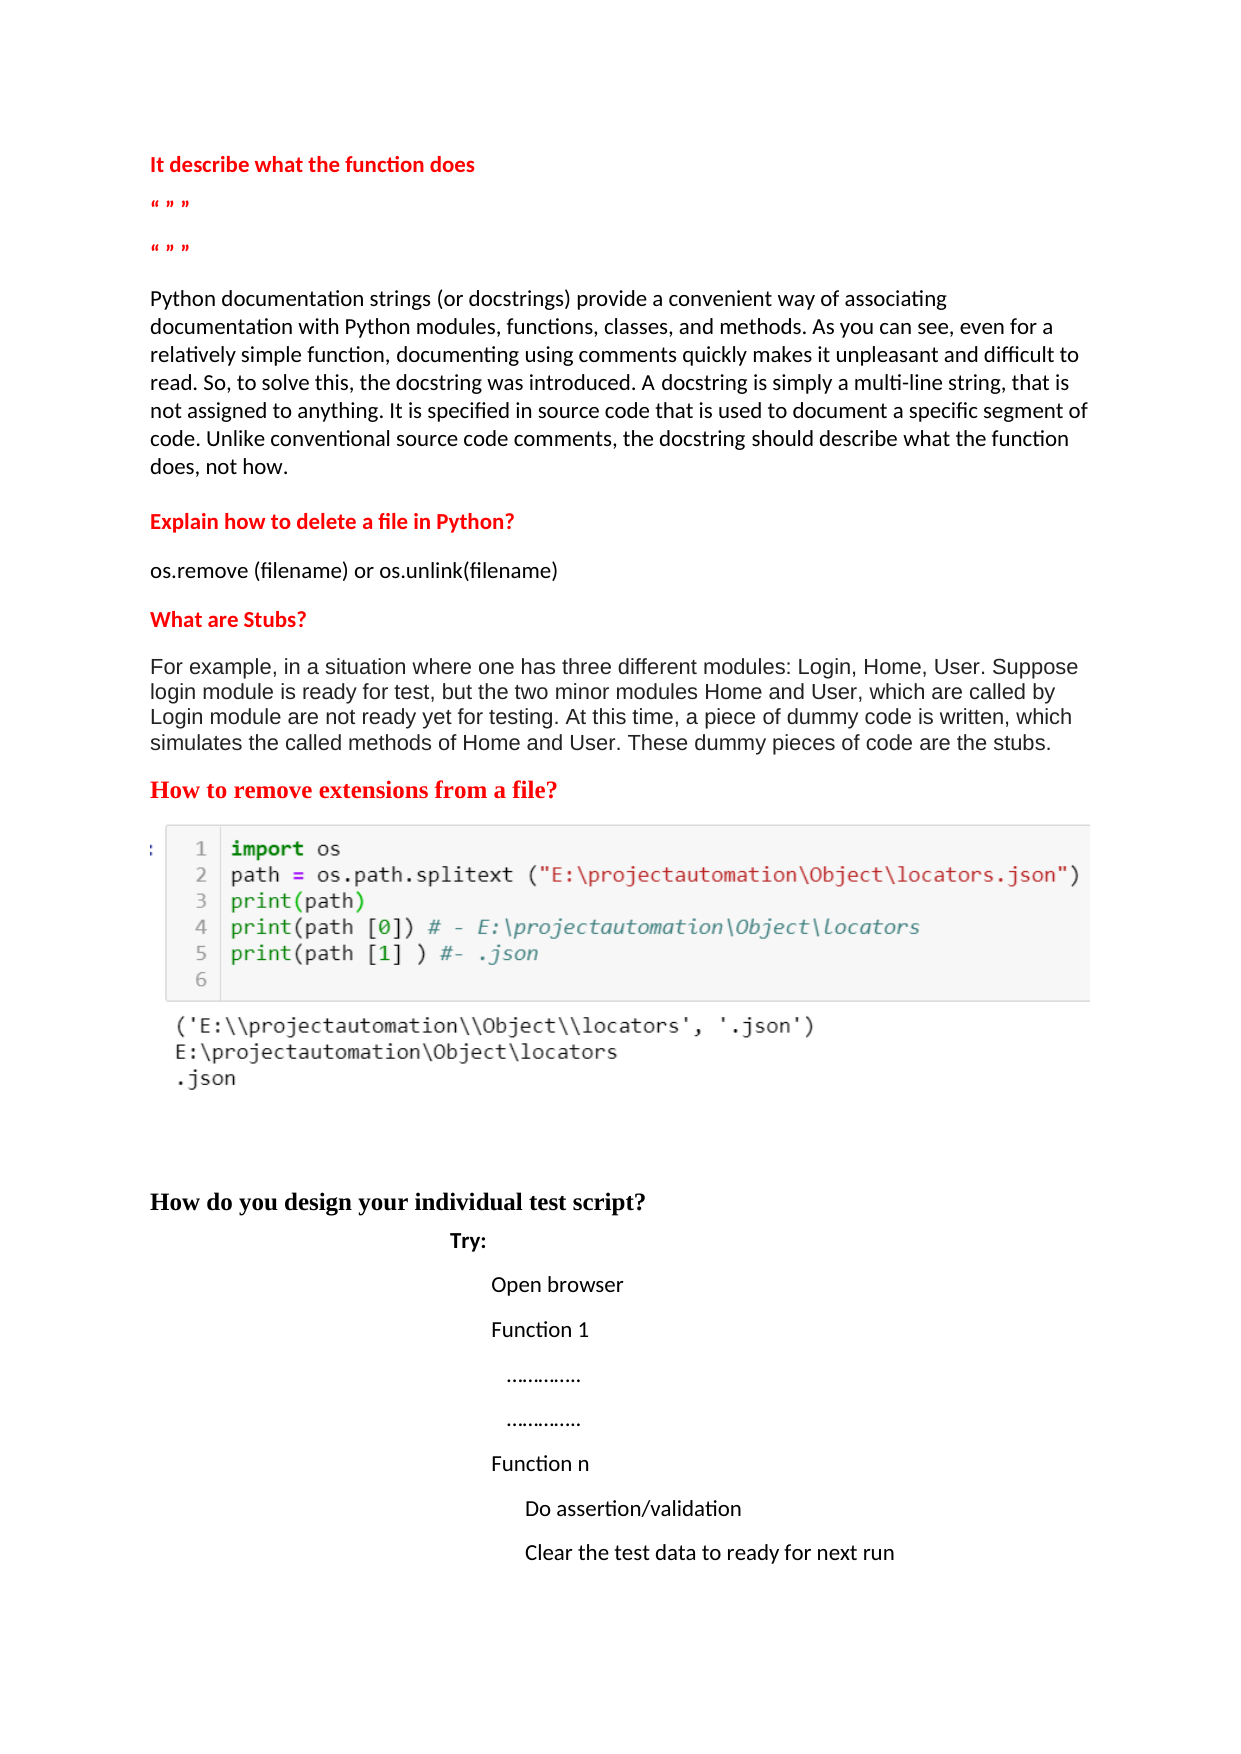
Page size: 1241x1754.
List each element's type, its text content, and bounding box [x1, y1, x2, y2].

list Do assertion/validation [450, 1494, 1090, 1522]
list Function n [450, 1449, 1090, 1477]
text It describe what the function does [150, 150, 1090, 178]
text “ ” ” [150, 239, 1090, 267]
text os.remove (filename) or os.unlink(filename) [150, 556, 1090, 584]
list Open browser [450, 1270, 1090, 1298]
text Python documentation strings (or docstrings) provide a convenient way of associating documentation with Python modules, functions, classes, and methods. As you can see, even for a relatively simple function, documenting using comments quickly makes it unpleasant and difficult to read. So, to solve this, the docstring was introduced. A docstring is simply a multi-line string, that is not assigned to anything. It is specified in source code that is used to document a specific segment of code. Unlike conventional source code comments, the docstring should describe what the function does, not how. [150, 284, 1090, 480]
list Try: [450, 1226, 1090, 1254]
list ………….. [450, 1404, 1090, 1432]
text How do you design your individual test script? [150, 1187, 1090, 1215]
text “ ” ” [150, 195, 1090, 223]
text Explain how to delete a file in Python? [150, 507, 1090, 535]
text How to remove extensions from a file? [150, 776, 1090, 804]
list Function 1 [450, 1315, 1090, 1343]
list Clear the test data to ready for next run [450, 1538, 1090, 1567]
list ………….. [450, 1360, 1090, 1388]
text What are Stubs? [150, 605, 1090, 633]
text For example, in a situation where one has three different modules: Login, Home, User. Suppose login module is ready for test, but the two minor modules Home and User, which are called by Login module are not ready yet for testing. At this time, a piece of dummy code is written, which simulates the called methods of Home and User. These dummy pieces of code are the stubs. [150, 654, 1090, 755]
